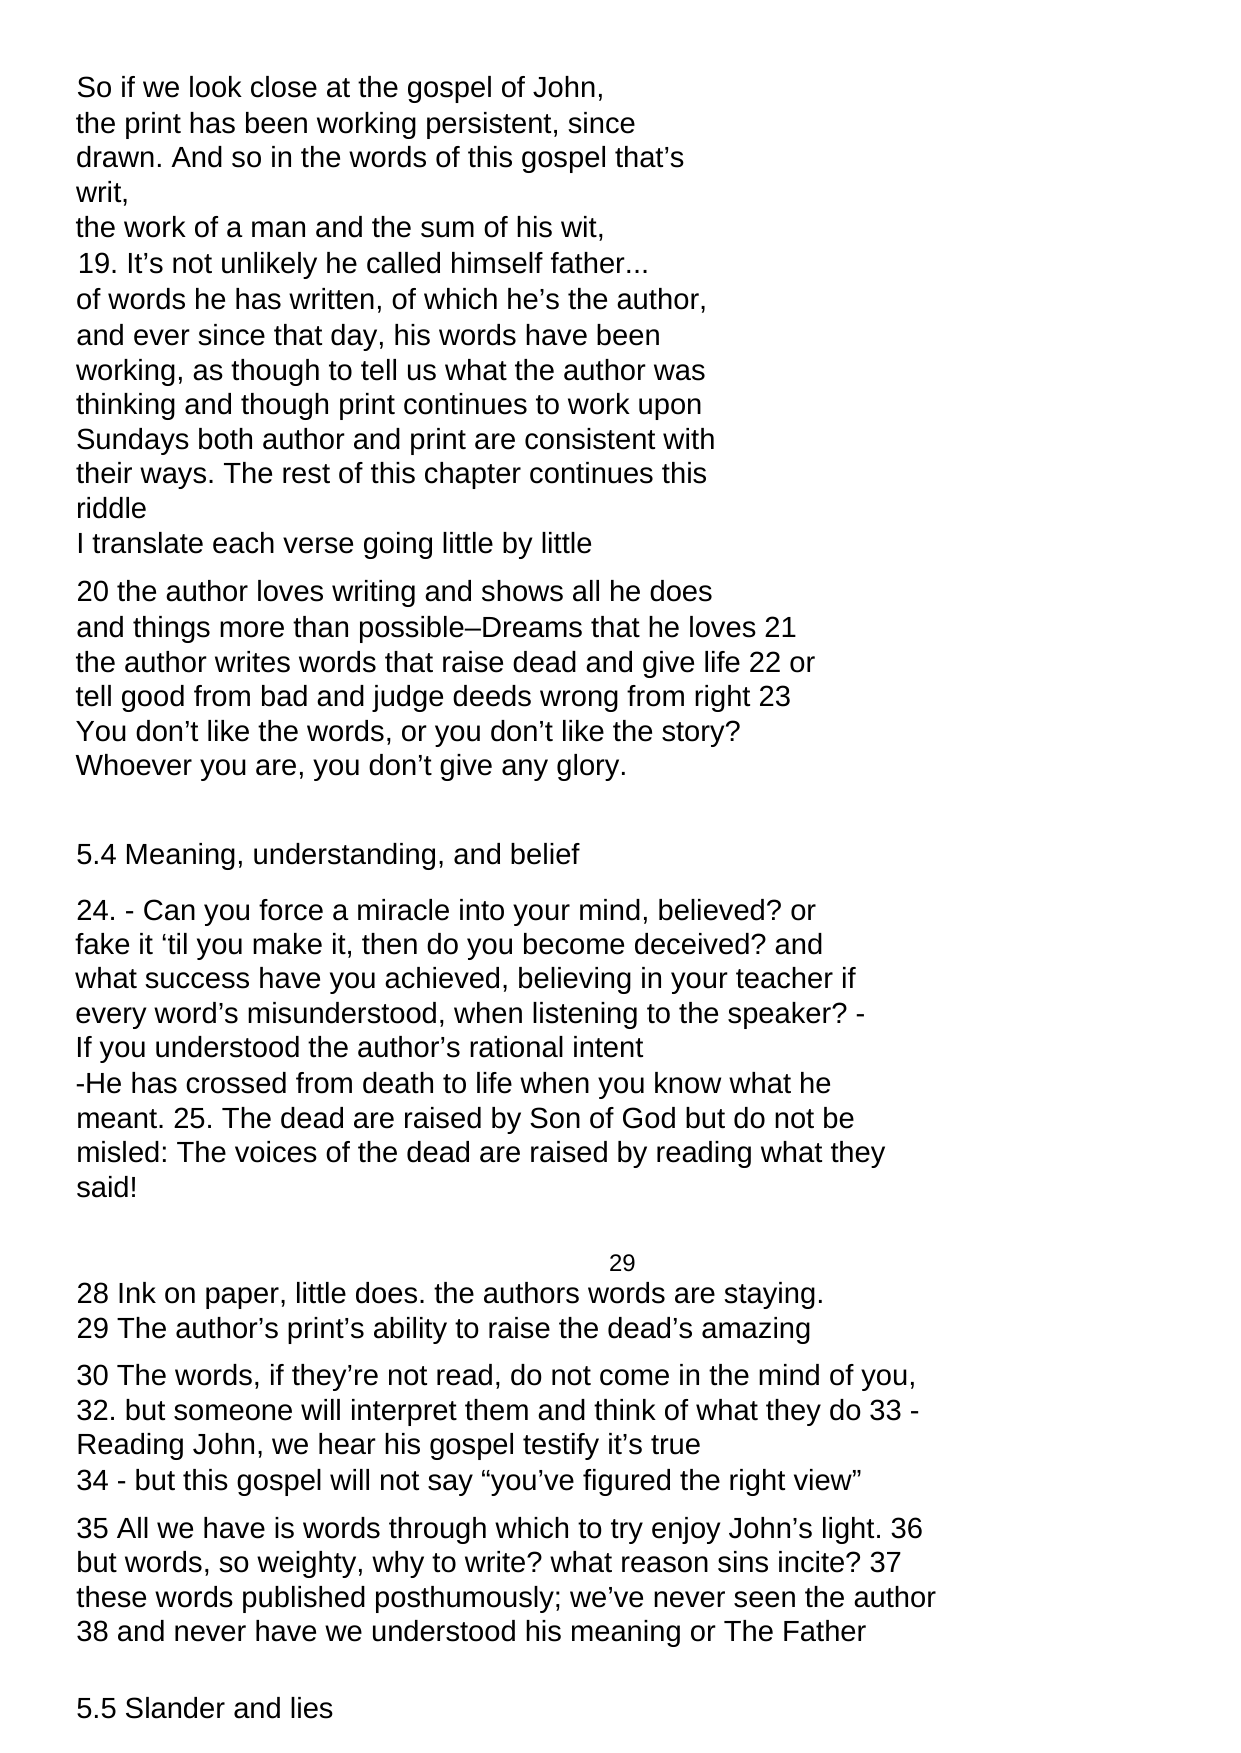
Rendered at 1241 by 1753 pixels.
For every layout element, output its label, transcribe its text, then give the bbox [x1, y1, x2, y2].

text 20 the author loves writing and shows all he does [76, 574, 1178, 608]
text 24. - Can you force a miracle into your mind, believed? or fake it ‘til you make it, then do you become deceived? and what success have you achieved, believing in your teacher if every word’s misunderstood, when listening to the speaker? -If you understood the author’s rational intent [75, 893, 870, 1064]
text 34 - but this gospel will not say “you’ve figured the right view” [76, 1463, 1178, 1496]
text and things more than possible–Dreams that he loves 21 the author writes words that raise dead and give life 22 or tell good from bad and judge deeds wrong from right 23 You don’t like the words, or you don’t like the story? Whoever you are, you don’t give any glory. [75, 610, 831, 782]
text 30 The words, if they’re not read, do not come in the mind of you, 32. but someone will interpret them and think of what they do 33 - Reading John, we hear his gospel testify it’s true [76, 1358, 931, 1461]
text and ever since that day, his words have been working, as though to tell us what the author was thinking and though print continues to work upon Sundays both author and print are consistent with their ways. The rest of this chapter continues this riddle [76, 318, 765, 524]
text of words he has written, of which he’s the author, [76, 282, 1178, 316]
text 5.5 Slander and lies [76, 1692, 1178, 1725]
text 28 Ink on paper, little does. the authors words are staying. 29 The author’s print’s ability to raise the dead’s amazing [76, 1276, 833, 1344]
text the work of a man and the sum of his wit, [75, 211, 1178, 244]
text 29 [609, 1249, 1178, 1276]
text the print has been working persistent, since drawn. And so in the words of this gospel that’s writ, [76, 106, 730, 208]
text 35 All we have is words through which to try enjoy John’s light. 36 but words, so weighty, why to write? what reason sins incite? 37 these words published posthumously; we’ve never seen the author 38 and never have we understood his meaning or The Father [76, 1511, 955, 1648]
text 5.4 Meaning, understanding, and belief [76, 837, 1178, 871]
text 19. It’s not unlikely he called himself father... [78, 246, 1178, 280]
text I translate each verse going little by little [76, 526, 1178, 560]
text So if we look close at the gospel of John, [76, 70, 1178, 103]
text -He has crossed from death to life when you know what he meant. 25. The dead are raised by Son of God but do not be misled: The voices of the dead are raised by reading what they said! [75, 1066, 924, 1203]
